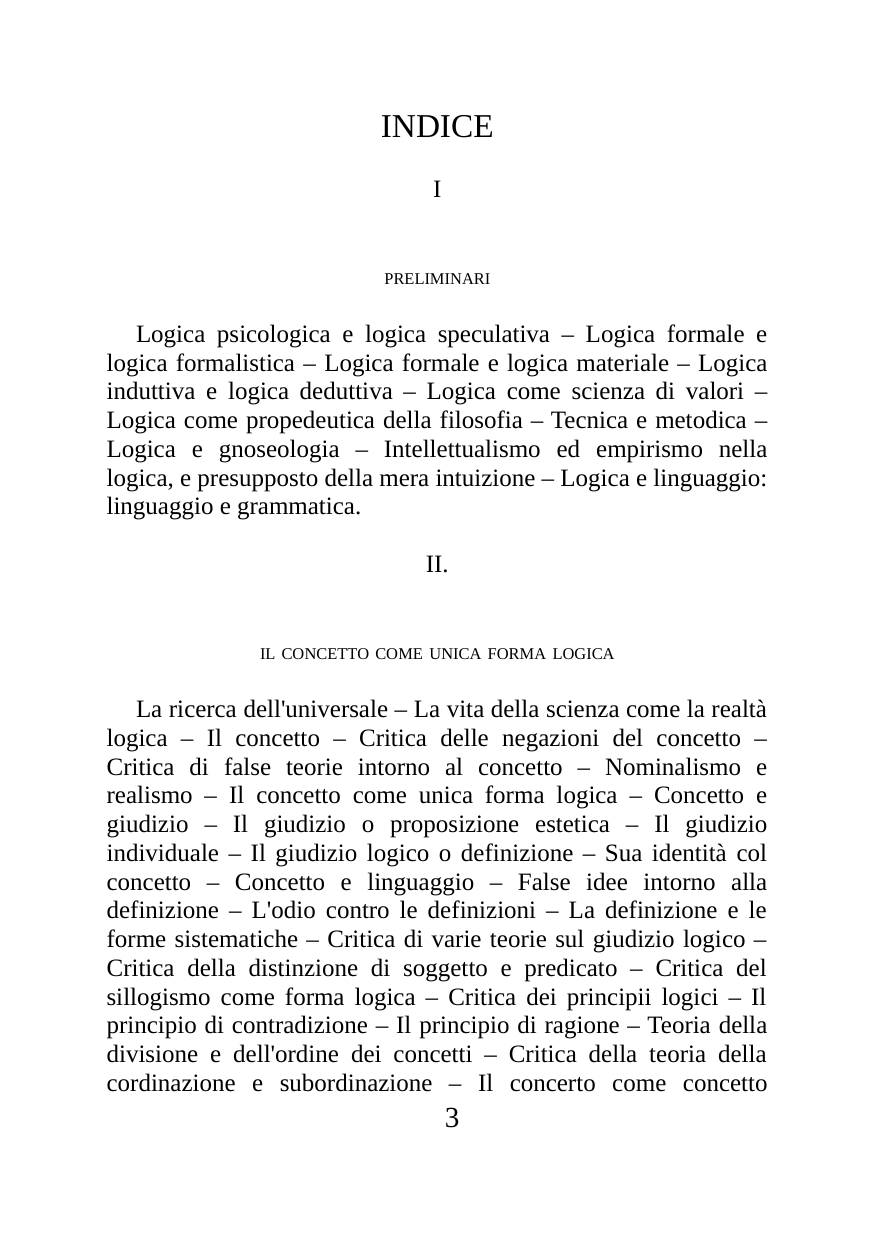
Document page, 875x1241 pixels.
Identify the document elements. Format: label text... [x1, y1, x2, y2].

text I [106, 174, 768, 203]
text preliminari [106, 261, 768, 290]
text Logica psicologica e logica speculativa ‒ Logica formale e logica formalistica ‒ Logica formale e logica materiale ‒ Logica induttiva e logica deduttiva ‒ Logica come scienza di valori ‒ Logica come propedeutica della filosofia ‒ Tecnica e metodica ‒ Logica e gnoseologia ‒ Intellettualismo ed empirismo nella logica, e presupposto della mera intuizione ‒ Logica e linguaggio: linguaggio e grammatica. [106, 319, 768, 520]
text II. [106, 549, 768, 578]
text il concetto come unica forma logica [106, 636, 768, 665]
text INDICE [106, 106, 768, 145]
text La ricerca dell'universale ‒ La vita della scienza come la realtà logica ‒ Il concetto ‒ Critica delle negazioni del concetto ‒ Critica di false teorie intorno al concetto ‒ Nominalismo e realismo ‒ Il concetto come unica forma logica ‒ Concetto e giudizio ‒ Il giudizio o proposizione estetica ‒ Il giudizio individuale ‒ Il giudizio logico o definizione ‒ Sua identità col concetto ‒ Concetto e linguaggio ‒ False idee intorno alla definizione ‒ L'odio contro le definizioni ‒ La definizione e le forme sistematiche ‒ Critica di varie teorie sul giudizio logico ‒ Critica della distinzione di soggetto e predicato ‒ Critica del sillogismo come forma logica ‒ Critica dei principii logici ‒ Il principio di contradizione ‒ Il principio di ragione ‒ Teoria della divisione e dell'ordine dei concetti ‒ Critica della teoria della cordinazione e subordinazione ‒ Il concerto come concetto [106, 694, 768, 1097]
